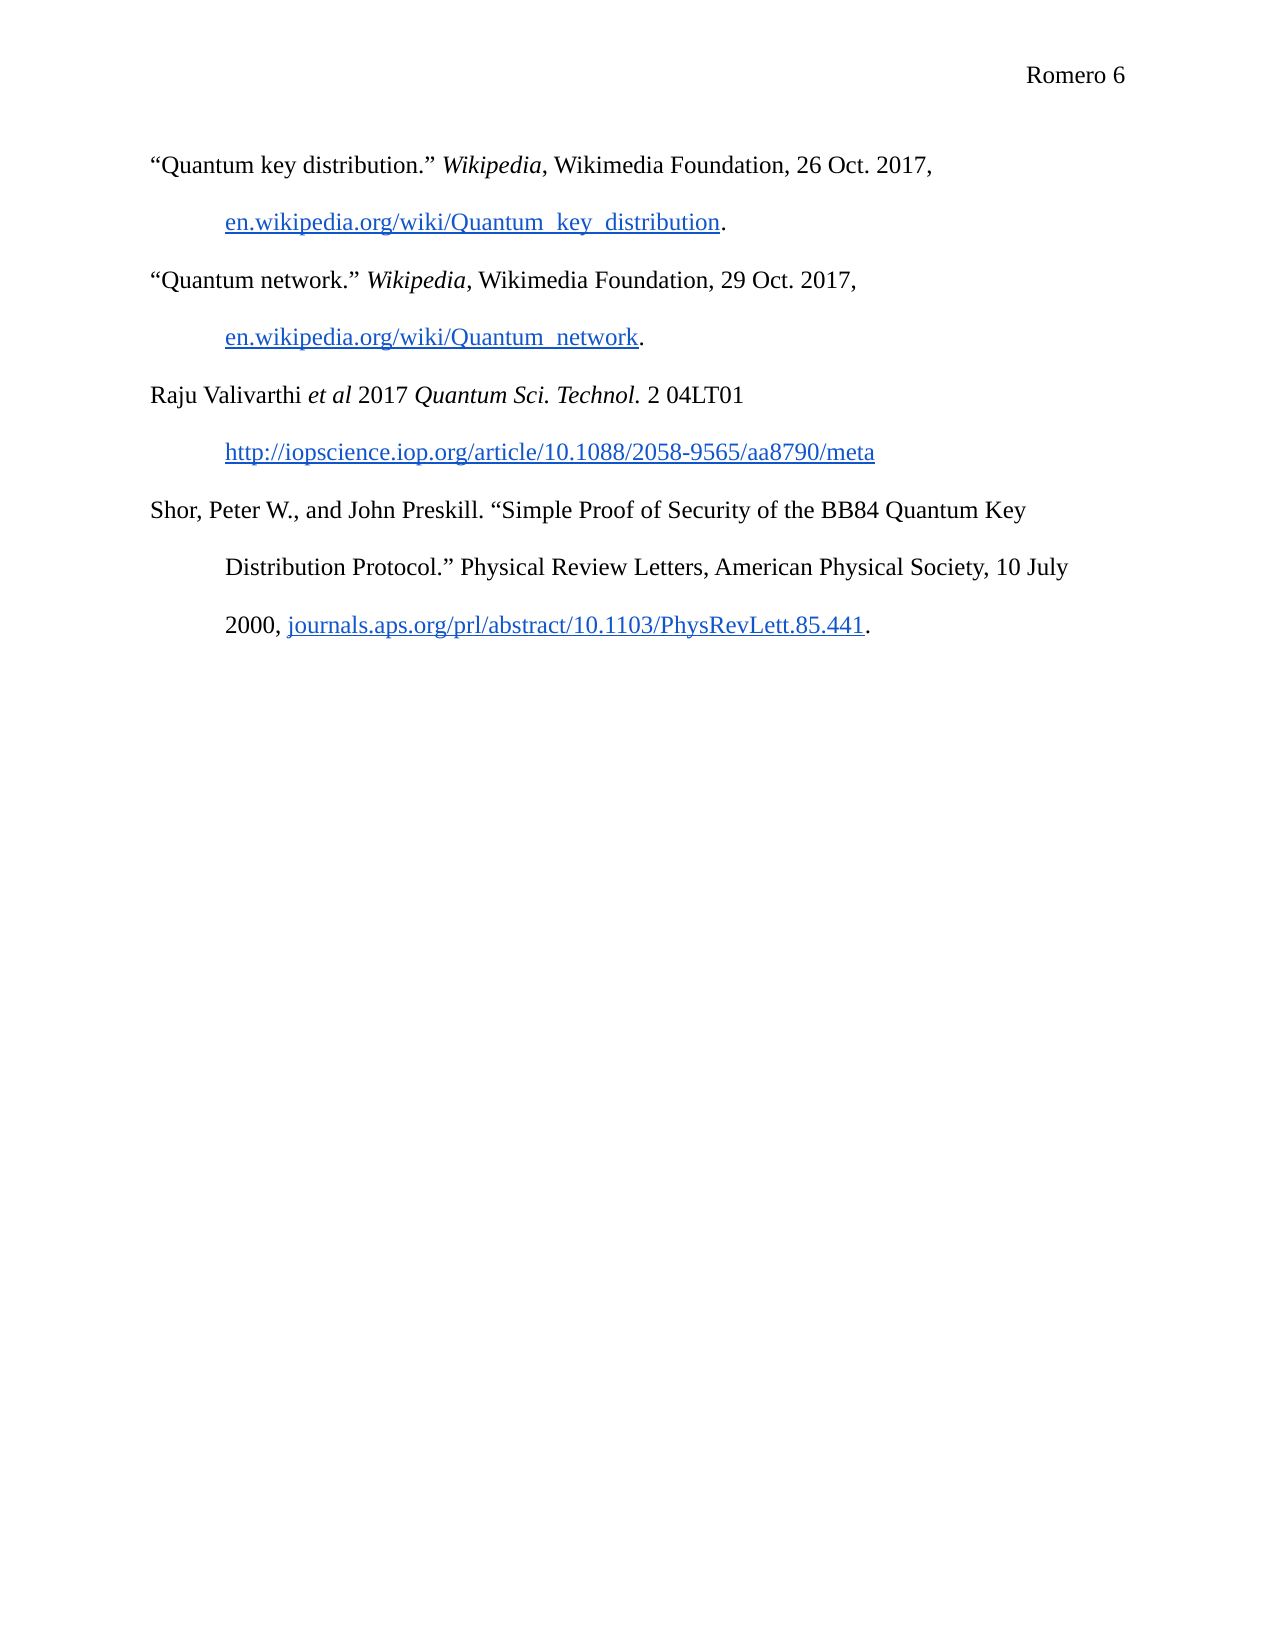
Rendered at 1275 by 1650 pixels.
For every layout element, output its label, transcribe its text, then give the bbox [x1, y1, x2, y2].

text Shor, Peter W., and John Preskill. “Simple Proof of Security of the BB84 Quantum Key Distribution Protocol.” Physical Review Letters, American Physical Society, 10 July 2000, journals.aps.org/prl/abstract/10.1103/PhysRevLett.85.441. [150, 495, 1125, 639]
text “Quantum network.” Wikipedia, Wikimedia Foundation, 29 Oct. 2017, en.wikipedia.org/wiki/Quantum_network. [150, 265, 1125, 351]
text Raju Valivarthi et al 2017 Quantum Sci. Technol. 2 04LT01 http://iopscience.iop.org/article/10.1088/2058-9565/aa8790/meta [150, 380, 1125, 466]
text “Quantum key distribution.” Wikipedia, Wikimedia Foundation, 26 Oct. 2017, en.wikipedia.org/wiki/Quantum_key_distribution. [150, 150, 1125, 236]
